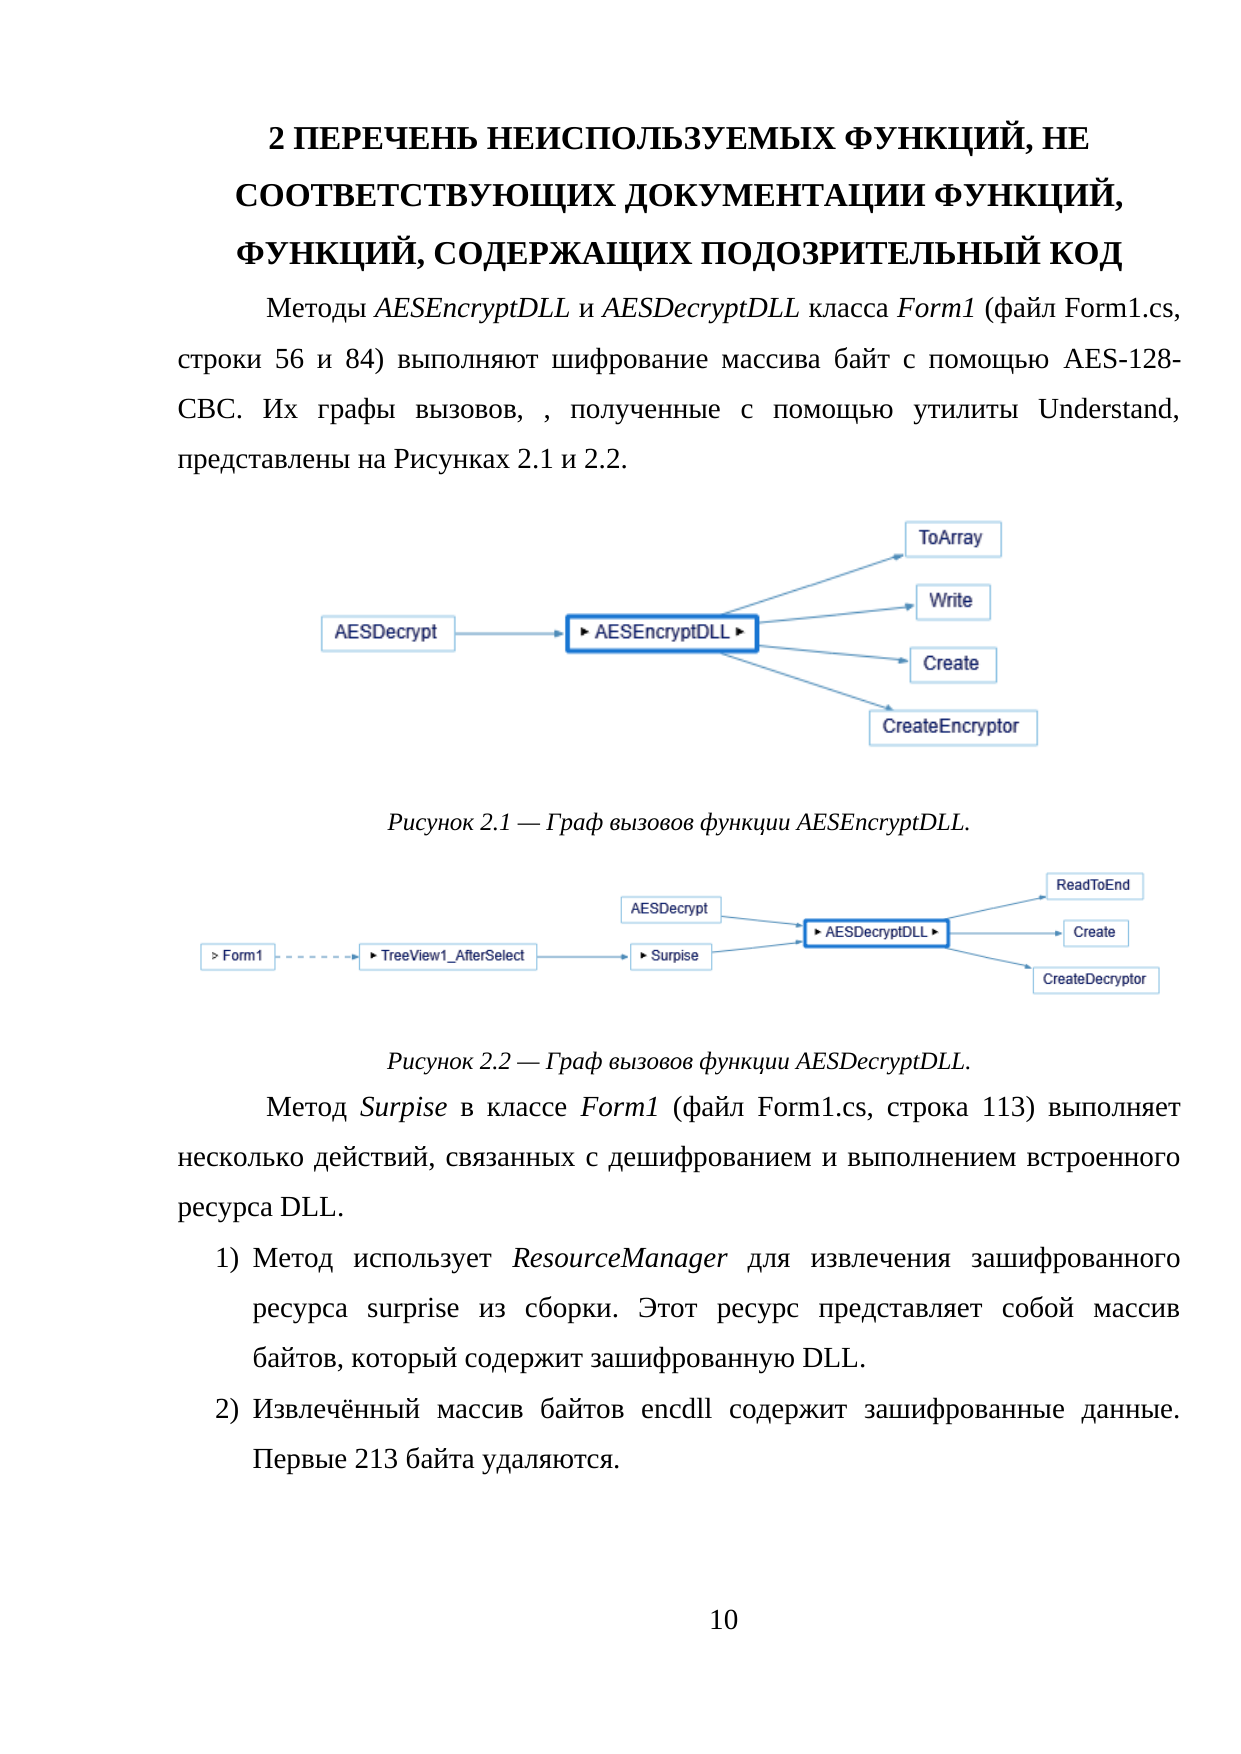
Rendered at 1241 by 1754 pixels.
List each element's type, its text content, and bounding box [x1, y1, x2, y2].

text Метод Surpise в классе Form1 (файл Form1.cs, строка 113) выполняет несколько действий, связанных с дешифрованием и выполнением встроенного ресурса DLL. [177, 1089, 1181, 1223]
picture [291, 491, 1068, 777]
text Методы AESEncryptDLL и AESDecryptDLL класса Form1 (файл Form1.cs, строки 56 и 84) выполняют шифрование массива байт с помощью AES-128-CBC. Их графы вызовов, , полученные с помощью утилиты Understand, представлены на Рисунках 2.1 и 2.2. [177, 291, 1181, 475]
list Метод использует ResourceManager для извлечения зашифрованного ресурса surprise из сборки. Этот ресурс представляет собой массив байтов, который содержит зашифрованную DLL. [215, 1240, 1181, 1374]
picture [177, 850, 1182, 1017]
list Извлечённый массив байтов encdll содержит зашифрованные данные. Первые 213 байта удаляются. [215, 1391, 1181, 1475]
text Рисунок 2.2 — Граф вызовов функции AESDecryptDLL. [177, 1017, 1181, 1074]
text Рисунок 2.1 — Граф вызовов функции AESEncryptDLL. [177, 492, 1181, 836]
subtitle 2 ПЕРЕЧЕНЬ НЕИСПОЛЬЗУЕМЫХ ФУНКЦИЙ, НЕ СООТВЕТСТВУЮЩИХ ДОКУМЕНТАЦИИ ФУНКЦИЙ, ФУНКЦИЙ, СОДЕРЖАЩИХ ПОДОЗРИТЕЛЬНЫЙ КОД [177, 118, 1181, 271]
